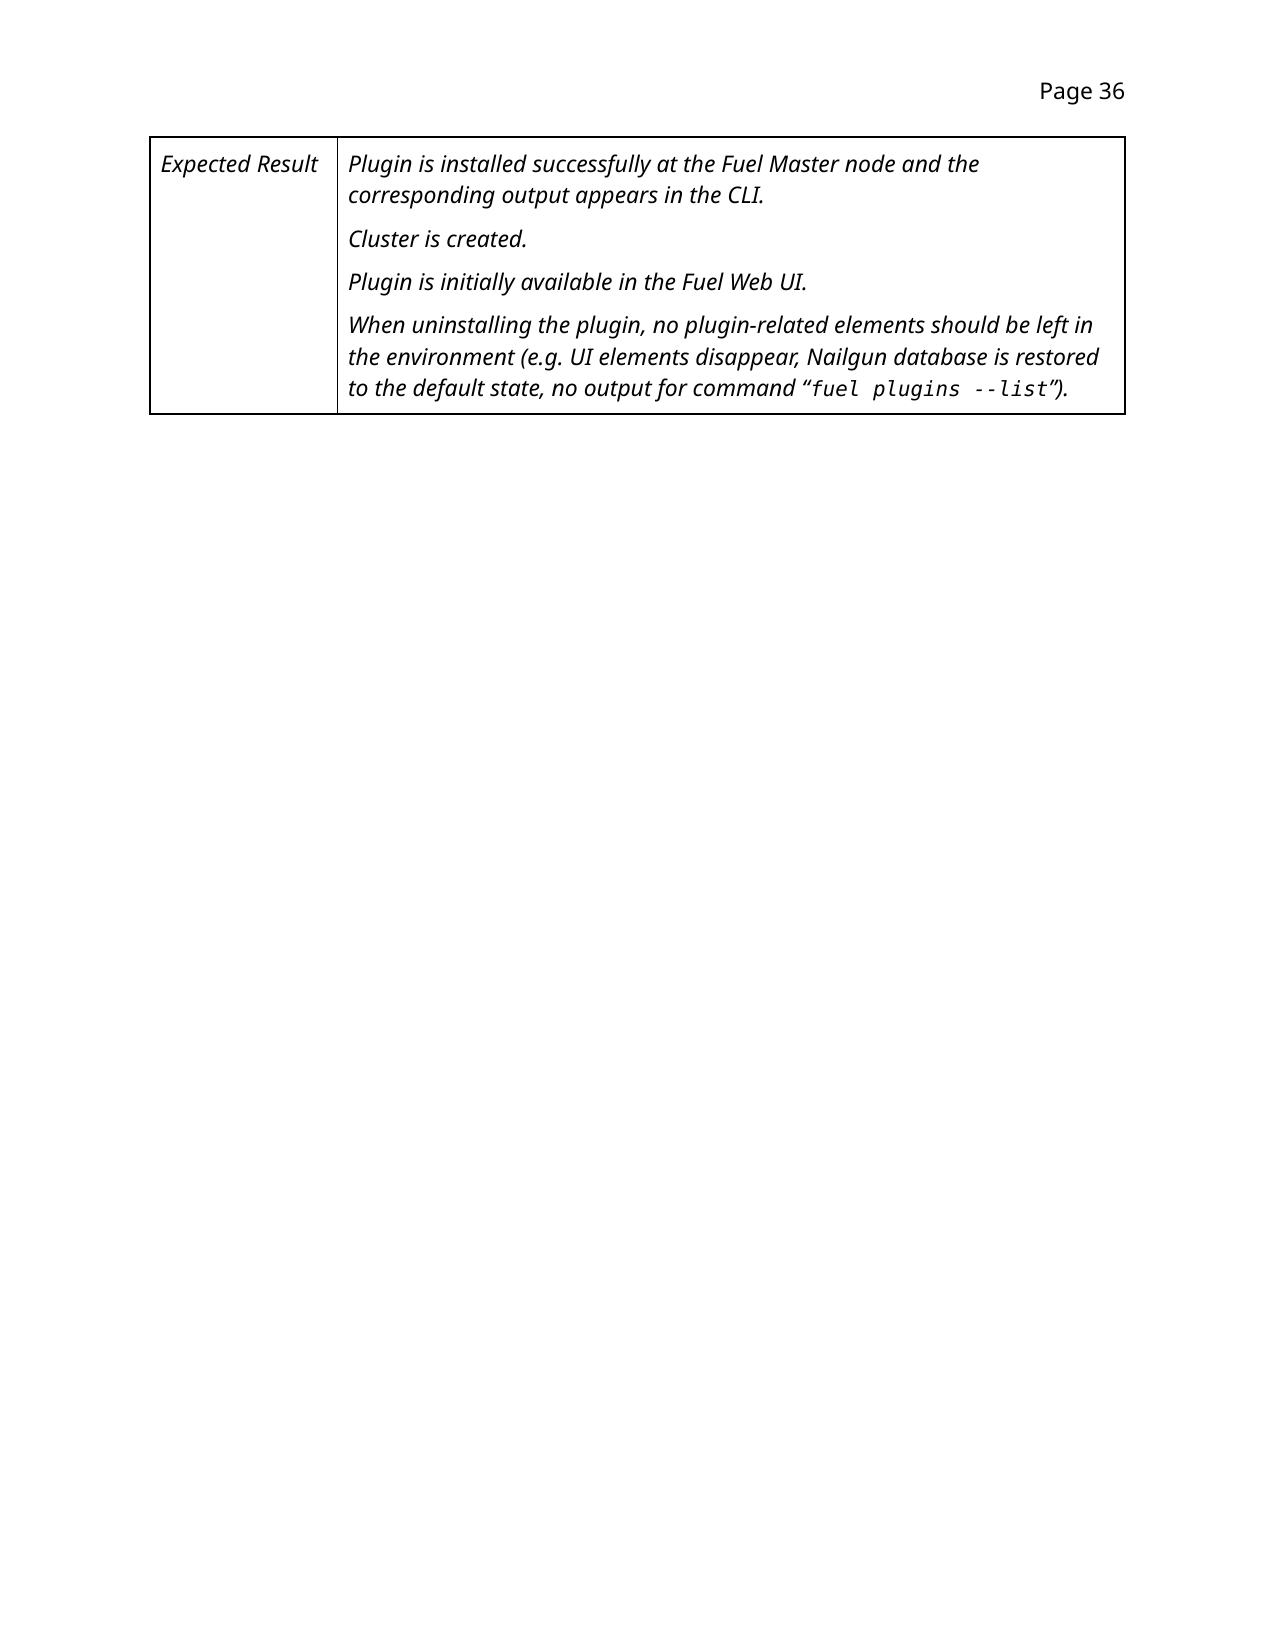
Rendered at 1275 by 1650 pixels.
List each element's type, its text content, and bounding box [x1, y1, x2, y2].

table_cell Expected Result [151, 138, 337, 413]
table_cell Plugin is installed successfully at the Fuel Master node and the corresponding output appears in the CLI. Cluster is created. Plugin is initially available in the Fuel Web UI. When uninstalling the plugin, no plugin-related elements should be left in the environment (e.g. UI elements disappear, Nailgun database is restored to the default state, no output for command “fuel plugins --list”). [338, 138, 1124, 413]
